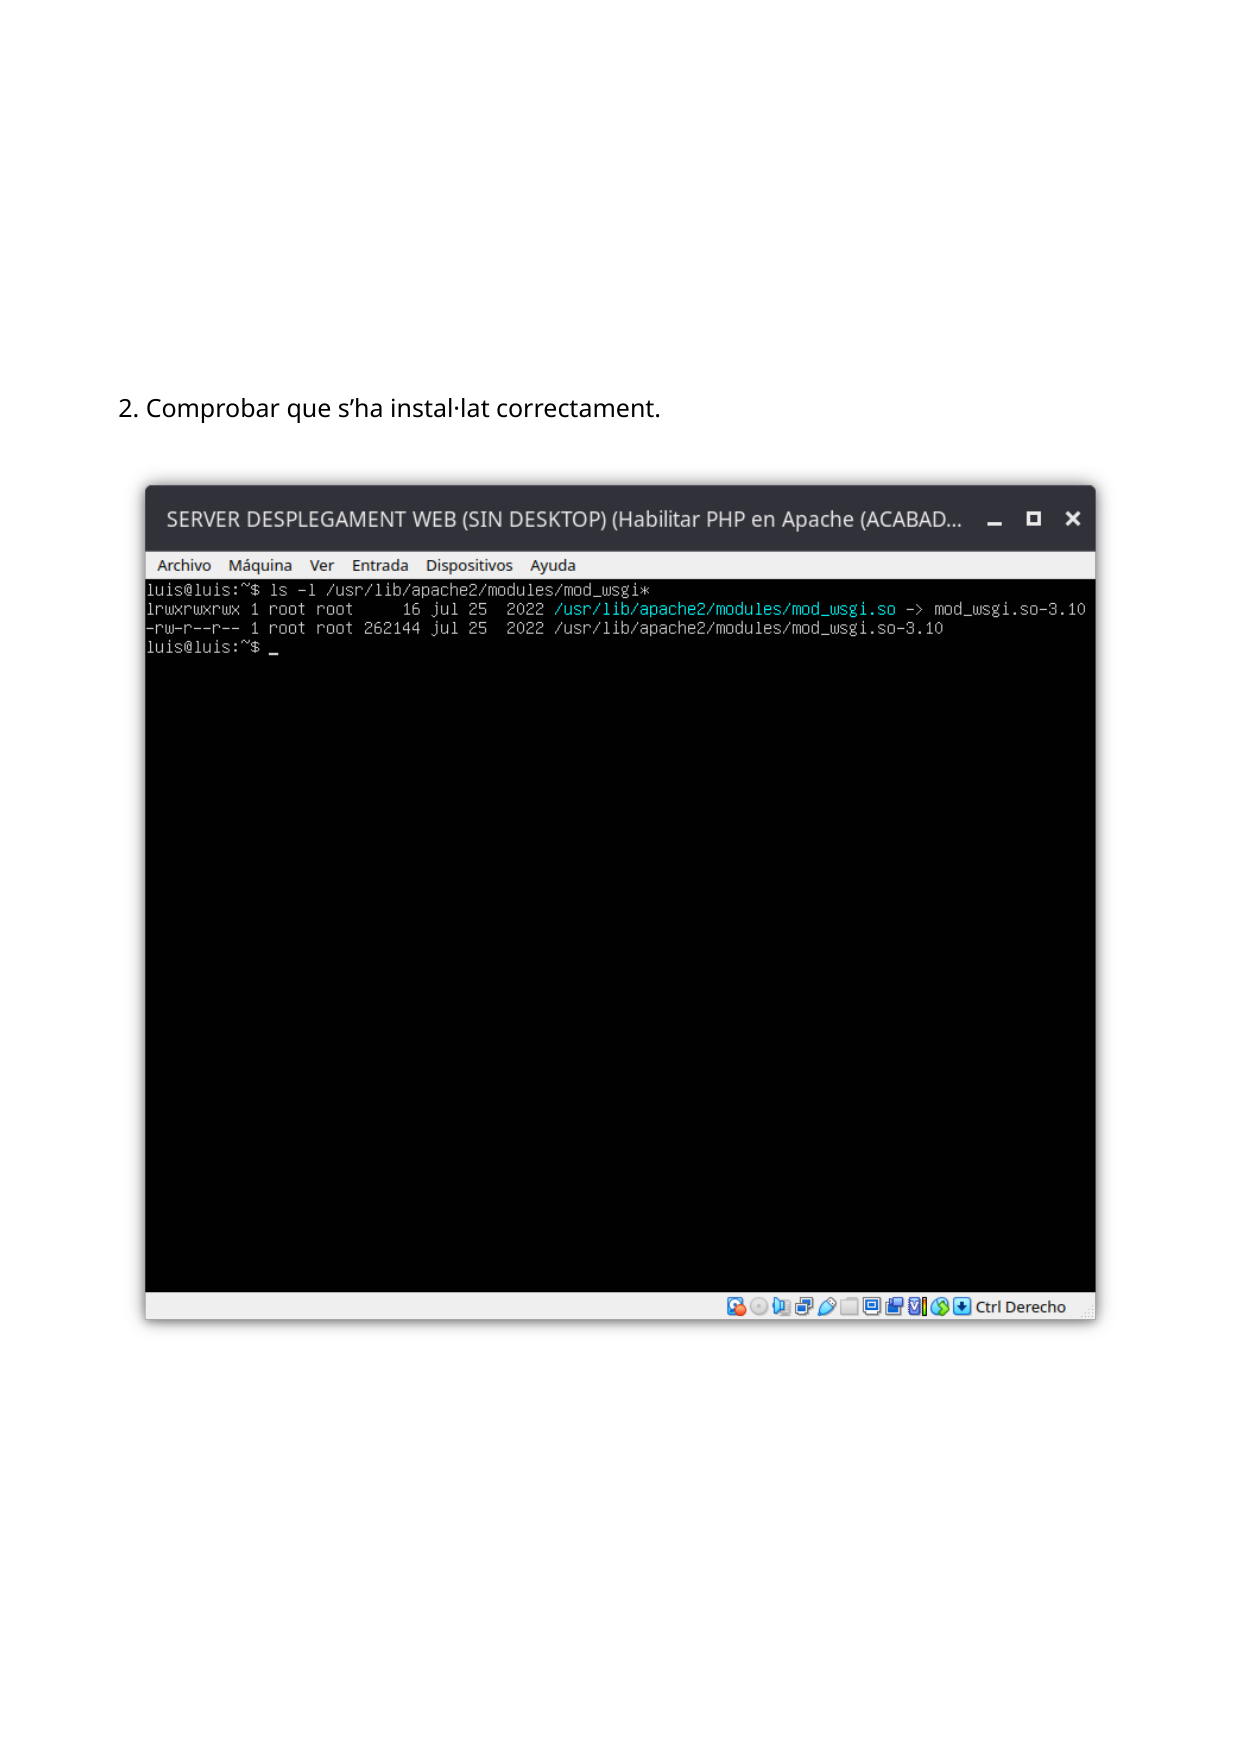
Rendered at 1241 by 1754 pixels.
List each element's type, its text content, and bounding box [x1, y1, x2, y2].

text 2. Comprobar que s’ha instal·lat correctament. [118, 391, 1122, 425]
picture [118, 458, 1123, 1347]
